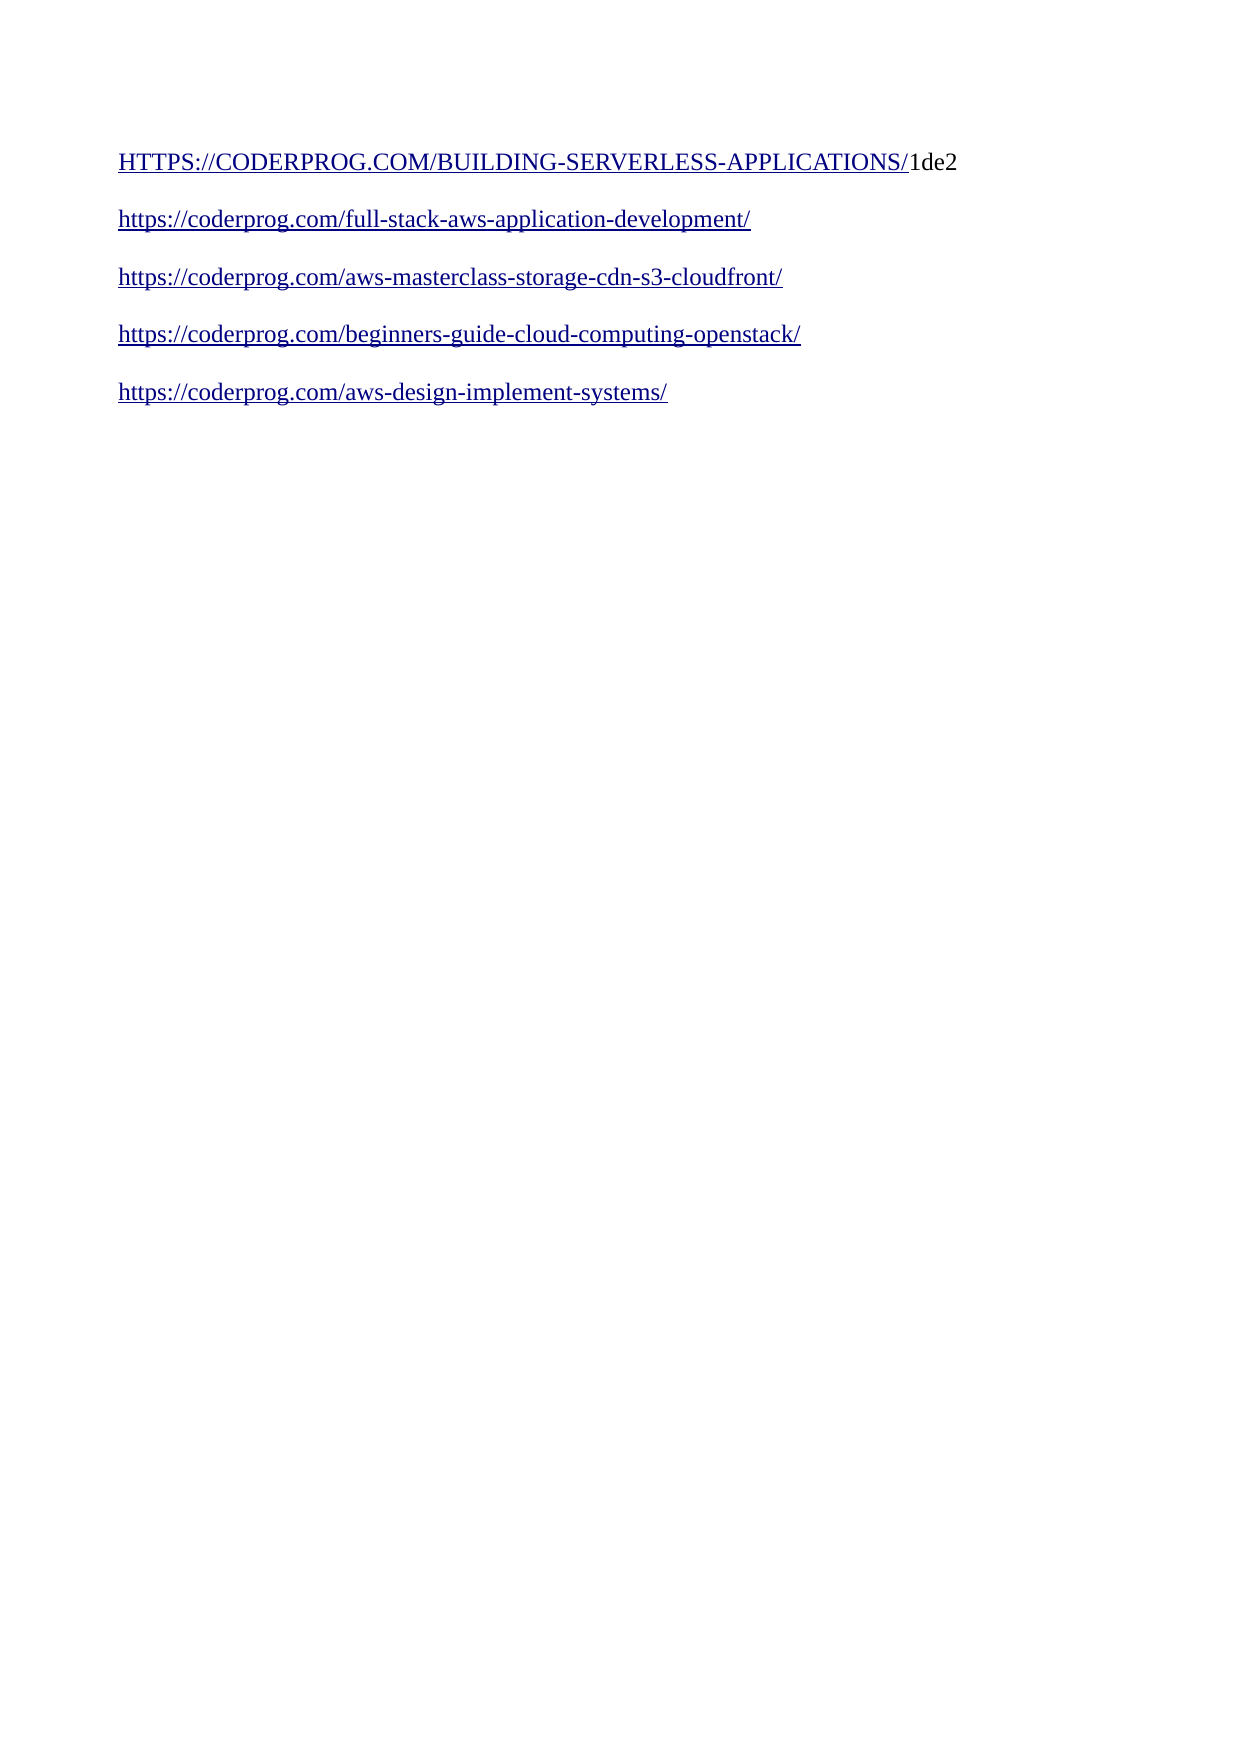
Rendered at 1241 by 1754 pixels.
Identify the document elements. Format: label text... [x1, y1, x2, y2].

text HTTPS://CODERPROG.COM/BUILDING-SERVERLESS-APPLICATIONS/1de2 [118, 147, 1122, 176]
text https://coderprog.com/aws-masterclass-storage-cdn-s3-cloudfront/ [118, 262, 1122, 291]
text https://coderprog.com/aws-design-implement-systems/ [118, 377, 1122, 406]
text https://coderprog.com/beginners-guide-cloud-computing-openstack/ [118, 319, 1122, 348]
text https://coderprog.com/full-stack-aws-application-development/ [118, 204, 1122, 233]
